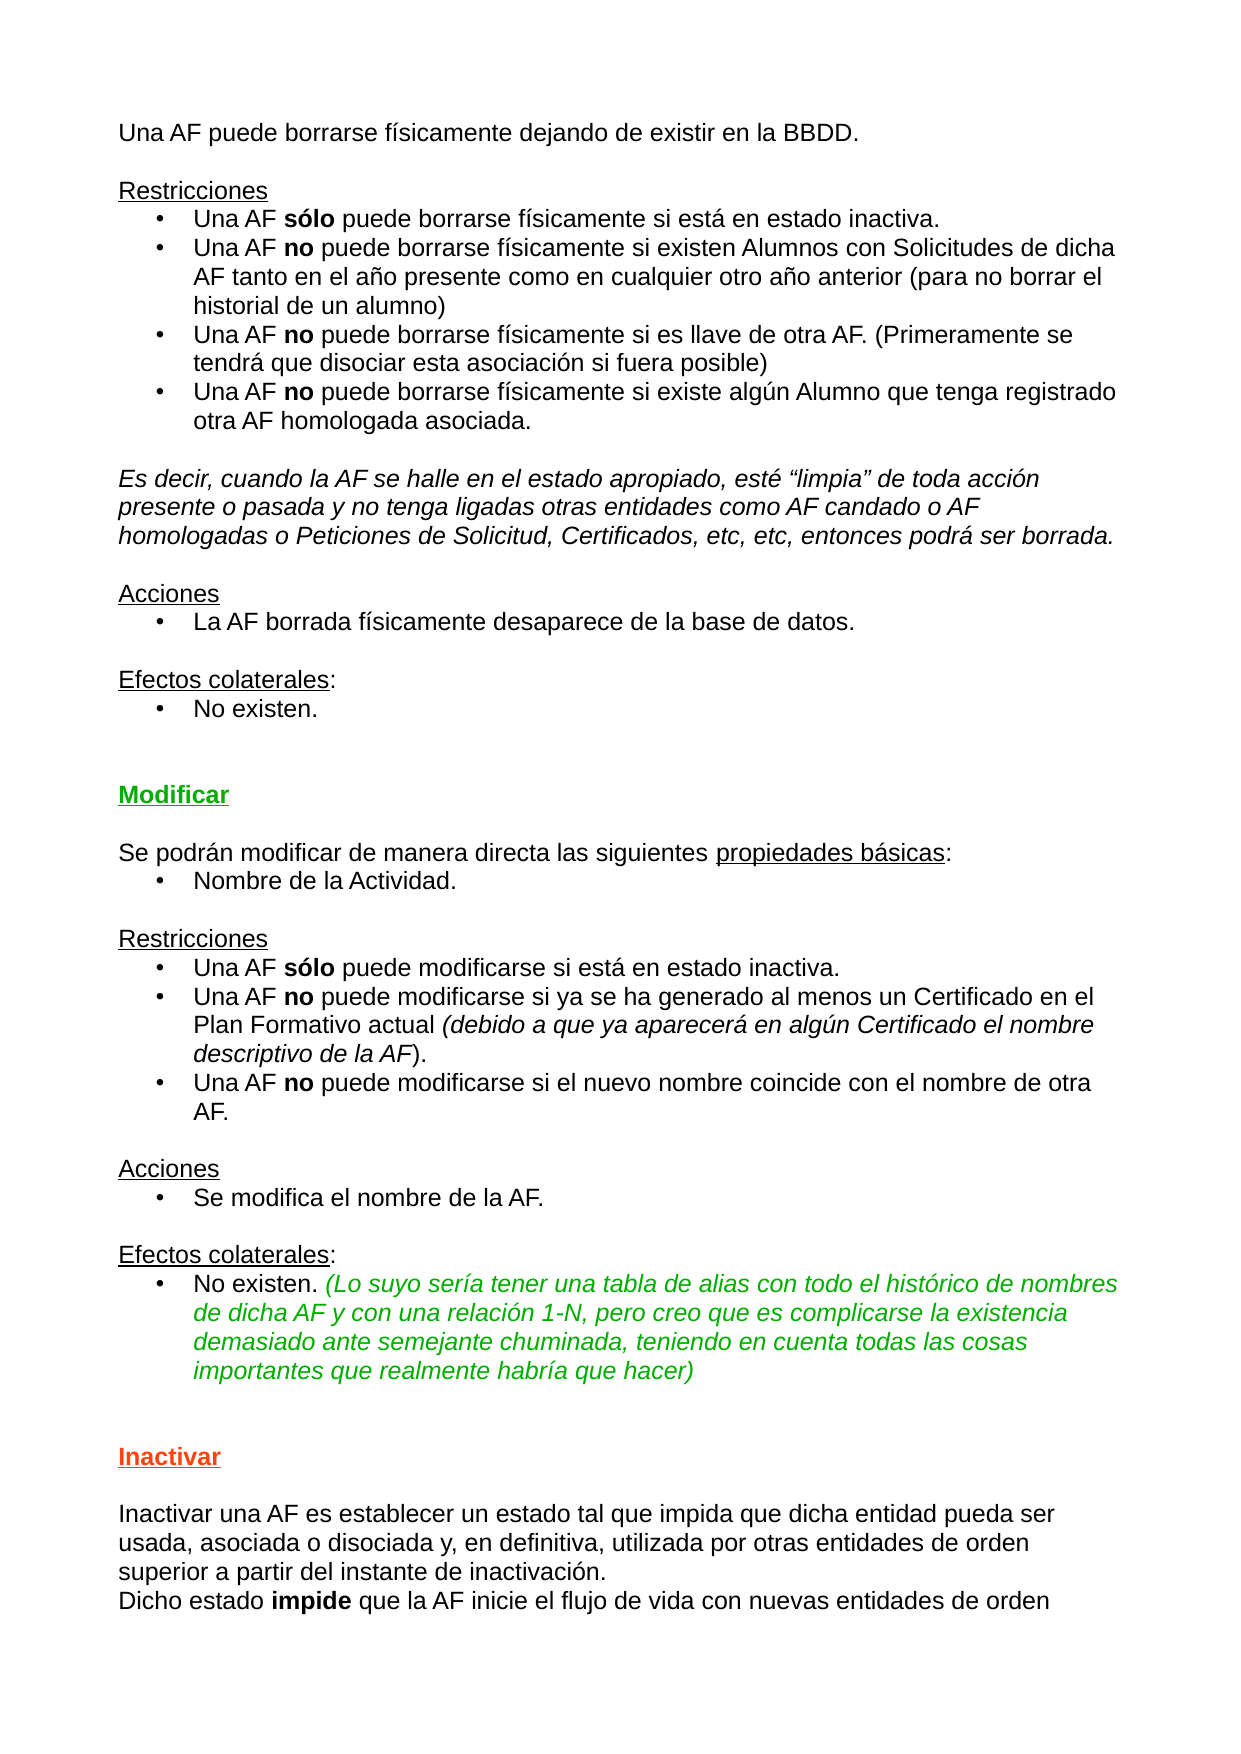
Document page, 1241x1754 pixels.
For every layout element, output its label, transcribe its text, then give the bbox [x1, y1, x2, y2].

text Inactivar [118, 1442, 1122, 1471]
text Es decir, cuando la AF se halle en el estado apropiado, esté “limpia” de toda acción presente o pasada y no tenga ligadas otras entidades como AF candado o AF homologadas o Peticiones de Solicitud, Certificados, etc, etc, entonces podrá ser borrada. [118, 463, 1122, 550]
text Se podrán modificar de manera directa las siguientes propiedades básicas: [118, 837, 1122, 866]
text Modificar [118, 780, 1122, 809]
list Una AF no puede borrarse físicamente si es llave de otra AF. (Primeramente se tendrá que disociar esta asociación si fuera posible) [156, 319, 1122, 377]
text Efectos colaterales: [118, 665, 1122, 694]
text Restricciones [118, 176, 1122, 204]
text Acciones [118, 578, 1122, 607]
list Una AF no puede modificarse si el nuevo nombre coincide con el nombre de otra AF. [156, 1068, 1122, 1125]
list Nombre de la Actividad. [156, 866, 1122, 895]
text Efectos colaterales: [118, 1241, 1122, 1269]
list Una AF no puede borrarse físicamente si existe algún Alumno que tenga registrado otra AF homologada asociada. [156, 377, 1122, 435]
list La AF borrada físicamente desaparece de la base de datos. [156, 607, 1122, 636]
list Una AF no puede borrarse físicamente si existen Alumnos con Solicitudes de dicha AF tanto en el año presente como en cualquier otro año anterior (para no borrar el historial de un alumno) [156, 233, 1122, 319]
list No existen. [156, 694, 1122, 722]
list Una AF sólo puede borrarse físicamente si está en estado inactiva. [156, 204, 1122, 233]
text Dicho estado impide que la AF inicie el flujo de vida con nuevas entidades de orden [118, 1586, 1122, 1614]
text Restricciones [118, 924, 1122, 953]
list No existen. (Lo suyo sería tener una tabla de alias con todo el histórico de nombres de dicha AF y con una relación 1-N, pero creo que es complicarse la existencia demasiado ante semejante chuminada, teniendo en cuenta todas las cosas importantes que realmente habría que hacer) [156, 1269, 1122, 1384]
list Una AF no puede modificarse si ya se ha generado al menos un Certificado en el Plan Formativo actual (debido a que ya aparecerá en algún Certificado el nombre descriptivo de la AF). [156, 981, 1122, 1068]
list Se modifica el nombre de la AF. [156, 1183, 1122, 1212]
text Acciones [118, 1154, 1122, 1183]
text Inactivar una AF es establecer un estado tal que impida que dicha entidad pueda ser usada, asociada o disociada y, en definitiva, utilizada por otras entidades de orden superior a partir del instante de inactivación. [118, 1499, 1122, 1586]
list Una AF sólo puede modificarse si está en estado inactiva. [156, 953, 1122, 981]
text Una AF puede borrarse físicamente dejando de existir en la BBDD. [118, 118, 1122, 147]
